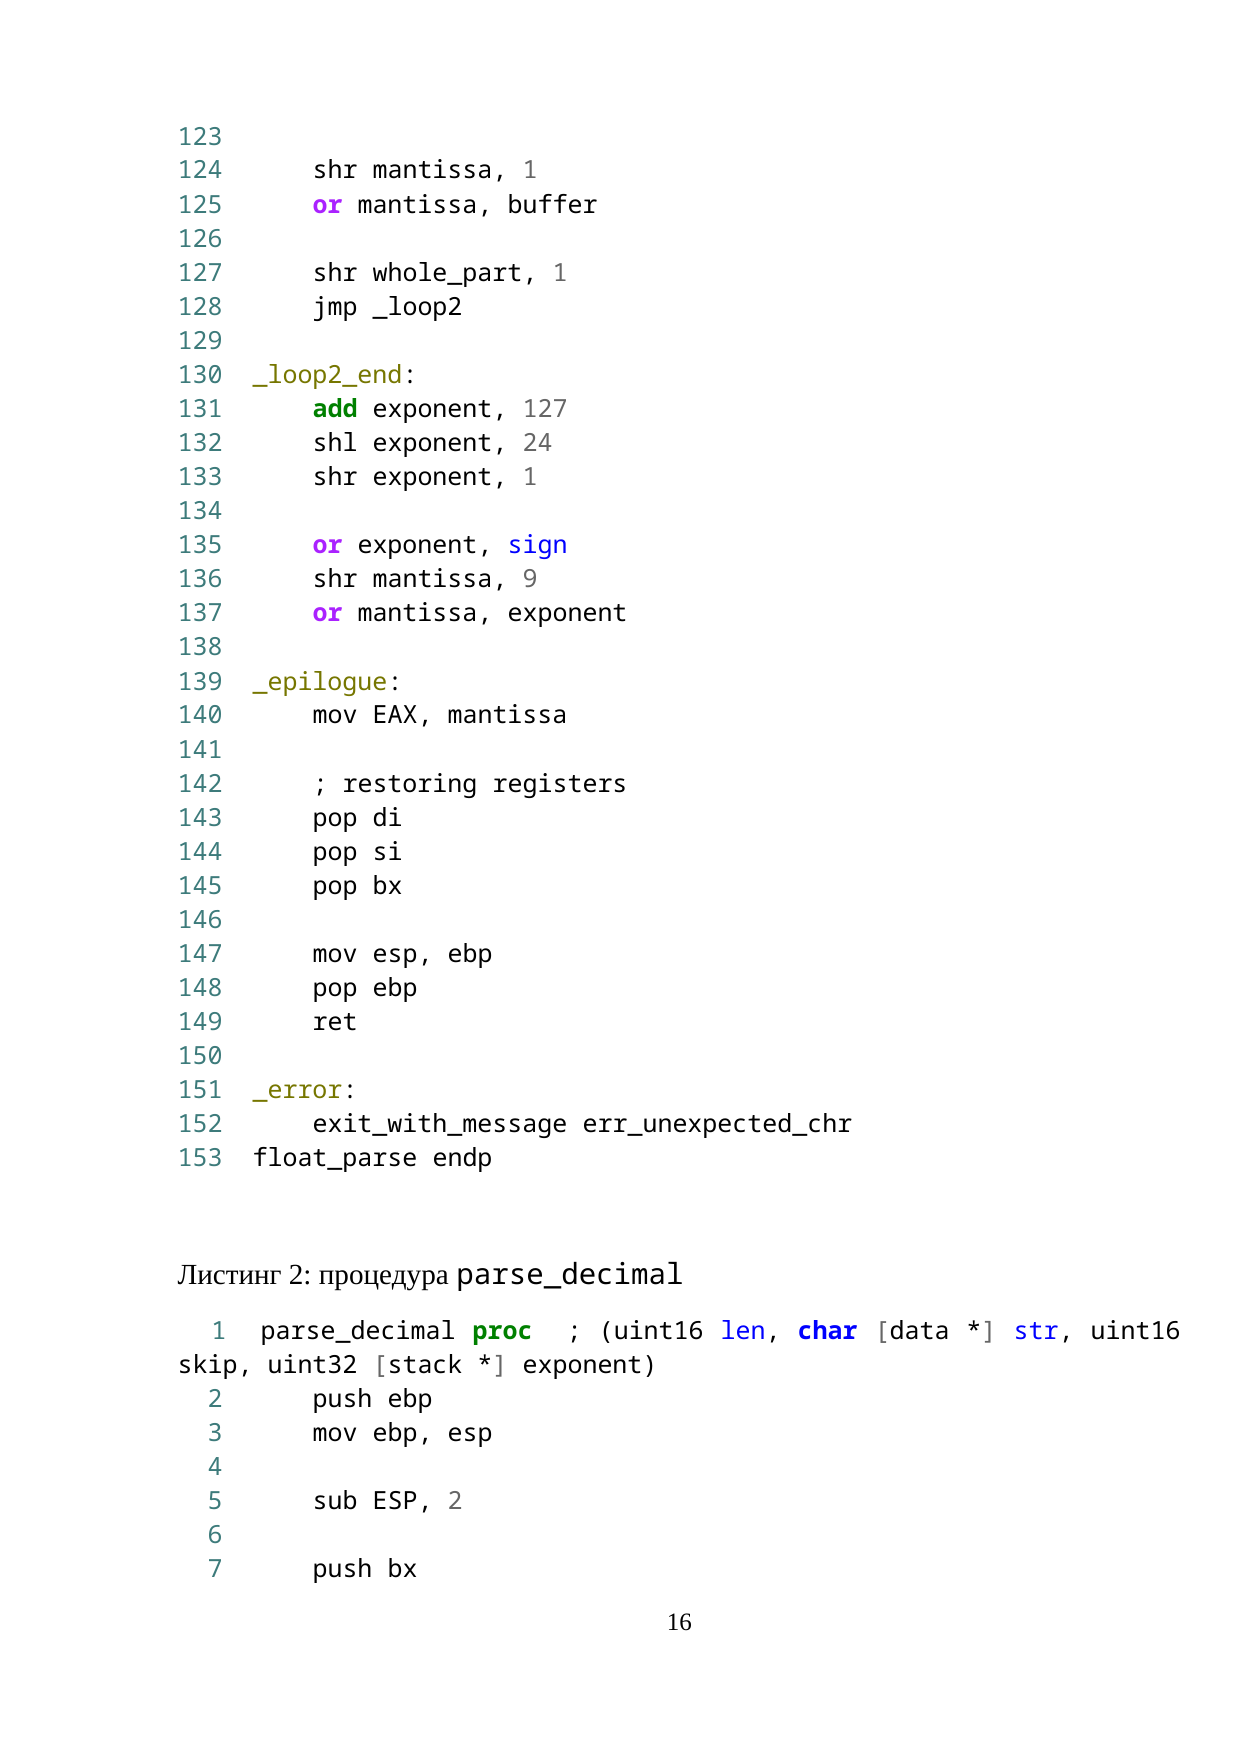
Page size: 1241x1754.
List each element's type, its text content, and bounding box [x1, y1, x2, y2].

table_header 1 parse_decimal proc ; (uint16 len, char [data *] str, uint16 skip, uint32 [stack *] exponent) 2 push ebp 3 mov ebp, esp 4 5 sub ESP, 2 6 7 push bx [177, 1313, 1181, 1585]
table_header 123 124 shr mantissa, 1 125 or mantissa, buffer 126 127 shr whole_part, 1 128 jmp _loop2 129 130 _loop2_end: 131 add exponent, 127 132 shl exponent, 24 133 shr exponent, 1 134 135 or exponent, sign 136 shr mantissa, 9 137 or mantissa, exponent 138 139 _epilogue: 140 mov EAX, mantissa 141 142 ; restoring registers 143 pop di 144 pop si 145 pop bx 146 147 mov esp, ebp 148 pop ebp 149 ret 150 151 _error: 152 exit_with_message err_unexpected_chr 153 float_parse endp [177, 118, 1181, 1174]
text Листинг 2: процедура parse_decimal [177, 1253, 1181, 1293]
